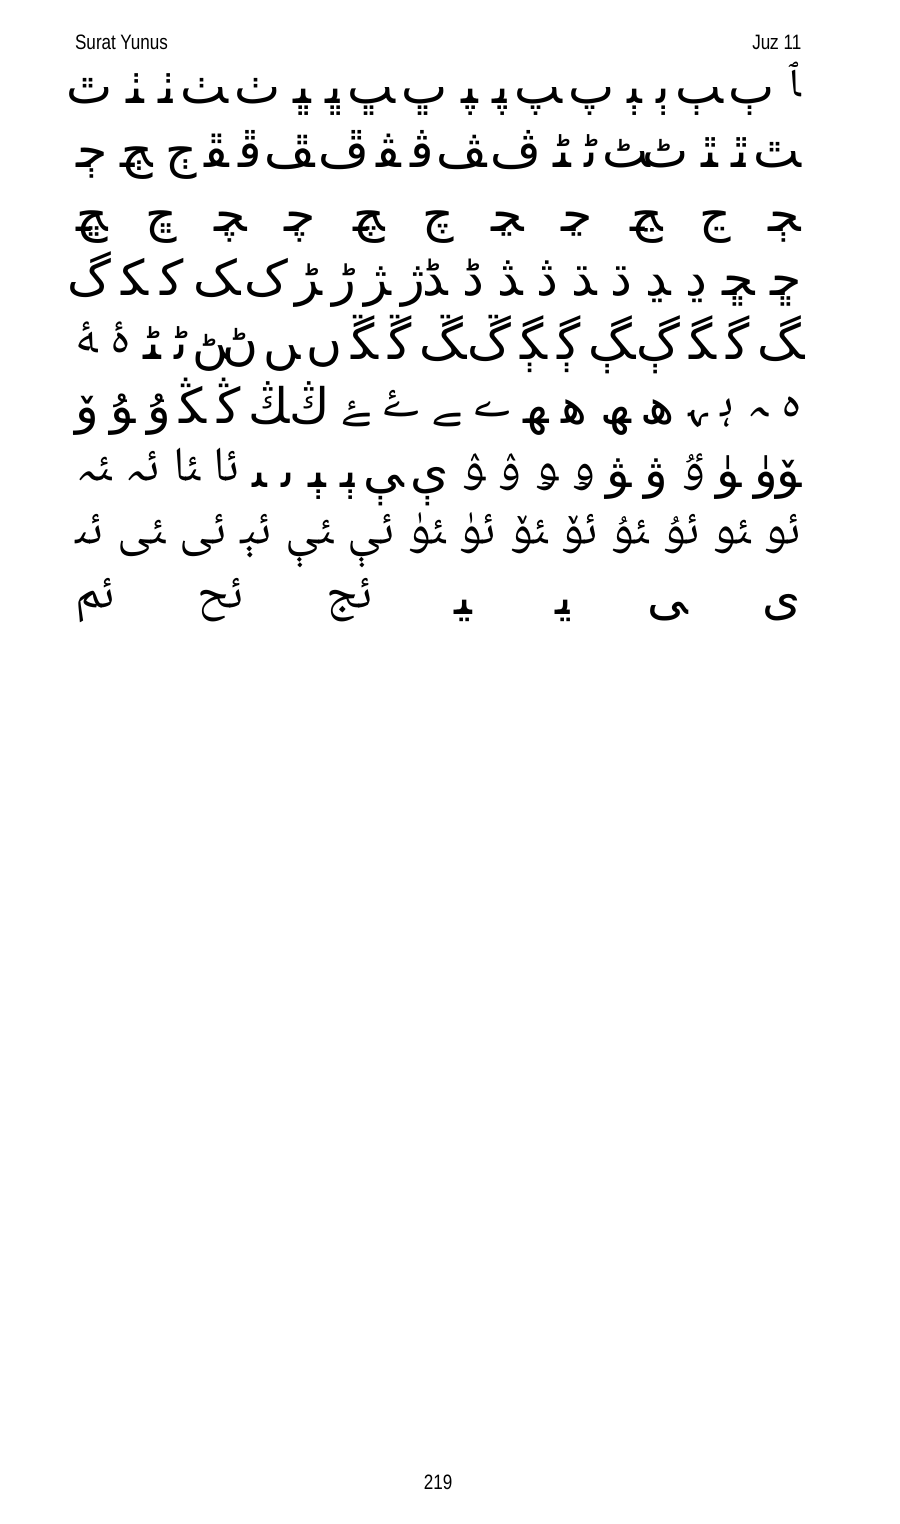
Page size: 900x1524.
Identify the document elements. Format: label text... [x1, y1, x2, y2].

text ﮀ ﮁ ﮂ ﮃ ﮄ ﮅ ﮆ ﮇ ﮈ ﮉﮊ ﮋ ﮌ ﮍ ﮎ ﮏ ﮐ ﮑ ﮒ ﮓ ﮔ ﮕ ﮖ ﮗ ﮘ ﮙ ﮚ ﮛ ﮜ ﮝ ﮞ ﮟ ﮠﮡ ﮢ ﮣ ﮤ ﮥ ﮦ ﮧ ﮨ ﮩ ﮪ ﮫ ﮬ ﮭ ﮮ ﮯ ﮰ ﮱ ﯓ ﯔ ﯕ ﯖ ﯗ ﯘ ﯙ ﯚﯛ ﯜ ﯝ ﯞ ﯟ ﯠ ﯡ ﯢ ﯣ ﯤ ﯥ ﯦ ﯧ ﯨ ﯩ ﯪ ﯫ ﯬ ﯭ ﯮ ﯯ ﯰ ﯱ ﯲ ﯳ ﯴ ﯵ ﯶ ﯷ ﯸ ﯹ ﯺ ﯻ ﯼ ﯽ ﯾ ﯿ ﰀ ﰁ ﰂ [75, 252, 801, 635]
text ﭑ ﭒ ﭓ ﭔ ﭕ ﭖ ﭗ ﭘ ﭙ ﭚ ﭛ ﭜ ﭝ ﭞ ﭟ ﭠ ﭡ ﭢ ﭣ ﭤ ﭥ ﭦﭧ ﭨ ﭩ ﭪ ﭫ ﭬ ﭭ ﭮ ﭯ ﭰ ﭱ ﭲ ﭳ ﭴ ﭵ ﭶ ﭷ ﭸ ﭹ ﭺ ﭻ ﭼ ﭽ ﭾ ﭿ [75, 60, 801, 252]
